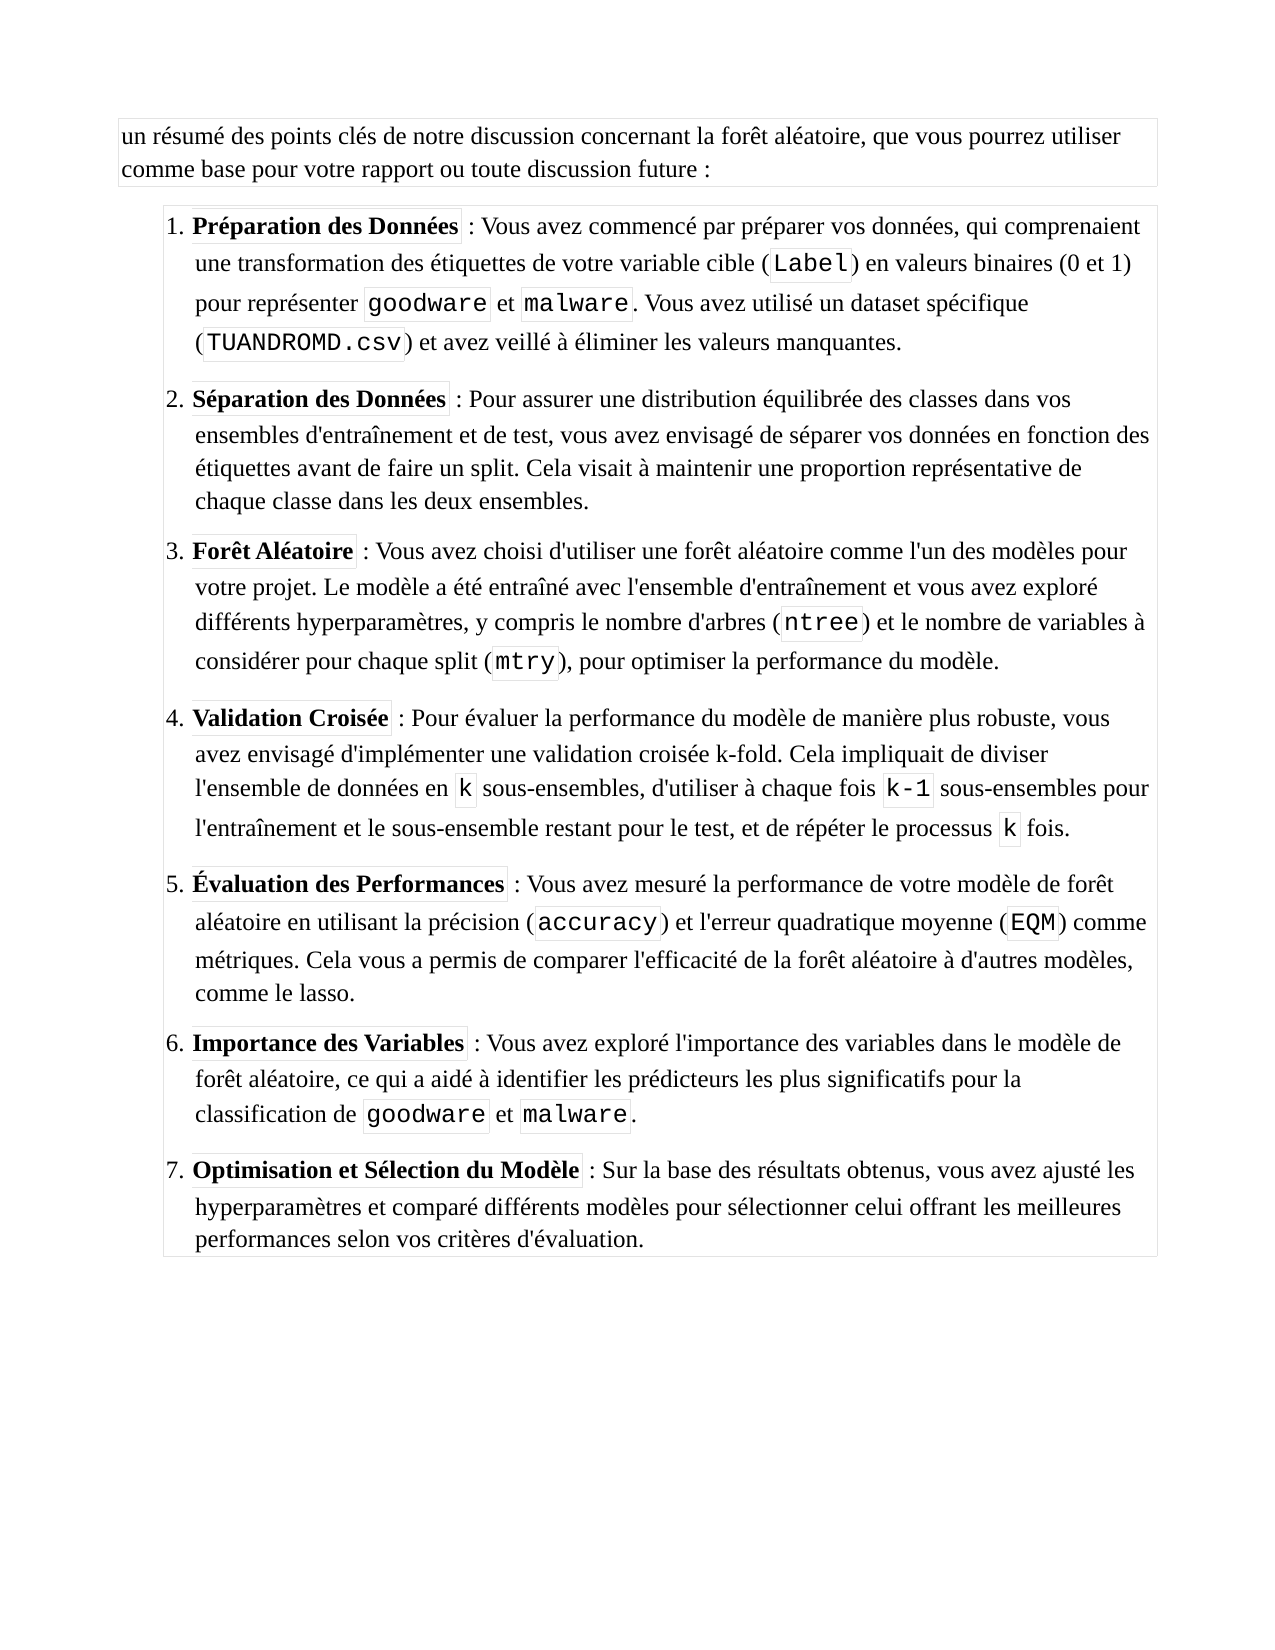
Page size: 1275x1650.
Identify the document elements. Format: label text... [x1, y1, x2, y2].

text un résumé des points clés de notre discussion concernant la forêt aléatoire, que vous pourrez utiliser comme base pour votre rapport ou toute discussion future : [119, 119, 1157, 186]
list Validation Croisée : Pour évaluer la performance du modèle de manière plus robuste, vous avez envisagé d'implémenter une validation croisée k-fold. Cela impliquait de diviser l'ensemble de données en k sous-ensembles, d'utiliser à chaque fois k-1 sous-ensembles pour l'entraînement et le sous-ensemble restant pour le test, et de répéter le processus k fois. [164, 697, 1157, 847]
list Forêt Aléatoire : Vous avez choisi d'utiliser une forêt aléatoire comme l'un des modèles pour votre projet. Le modèle a été entraîné avec l'ensemble d'entraînement et vous avez exploré différents hyperparamètres, y compris le nombre d'arbres (ntree) et le nombre de variables à considérer pour chaque split (mtry), pour optimiser la performance du modèle. [164, 530, 1157, 680]
list Préparation des Données : Vous avez commencé par préparer vos données, qui comprenaient une transformation des étiquettes de votre variable cible (Label) en valeurs binaires (0 et 1) pour représenter goodware et malware. Vous avez utilisé un dataset spécifique (TUANDROMD.csv) et avez veillé à éliminer les valeurs manquantes. [164, 206, 1157, 361]
list Optimisation et Sélection du Modèle : Sur la base des résultats obtenus, vous avez ajusté les hyperparamètres et comparé différents modèles pour sélectionner celui offrant les meilleures performances selon vos critères d'évaluation. [164, 1149, 1157, 1256]
list Évaluation des Performances : Vous avez mesuré la performance de votre modèle de forêt aléatoire en utilisant la précision (accuracy) et l'erreur quadratique moyenne (EQM) comme métriques. Cela vous a permis de comparer l'efficacité de la forêt aléatoire à d'autres modèles, comme le lasso. [164, 863, 1157, 1007]
list Importance des Variables : Vous avez exploré l'importance des variables dans le modèle de forêt aléatoire, ce qui a aidé à identifier les prédicteurs les plus significatifs pour la classification de goodware et malware. [164, 1022, 1157, 1133]
list Séparation des Données : Pour assurer une distribution équilibrée des classes dans vos ensembles d'entraînement et de test, vous avez envisagé de séparer vos données en fonction des étiquettes avant de faire un split. Cela visait à maintenir une proportion représentative de chaque classe dans les deux ensembles. [164, 378, 1157, 514]
